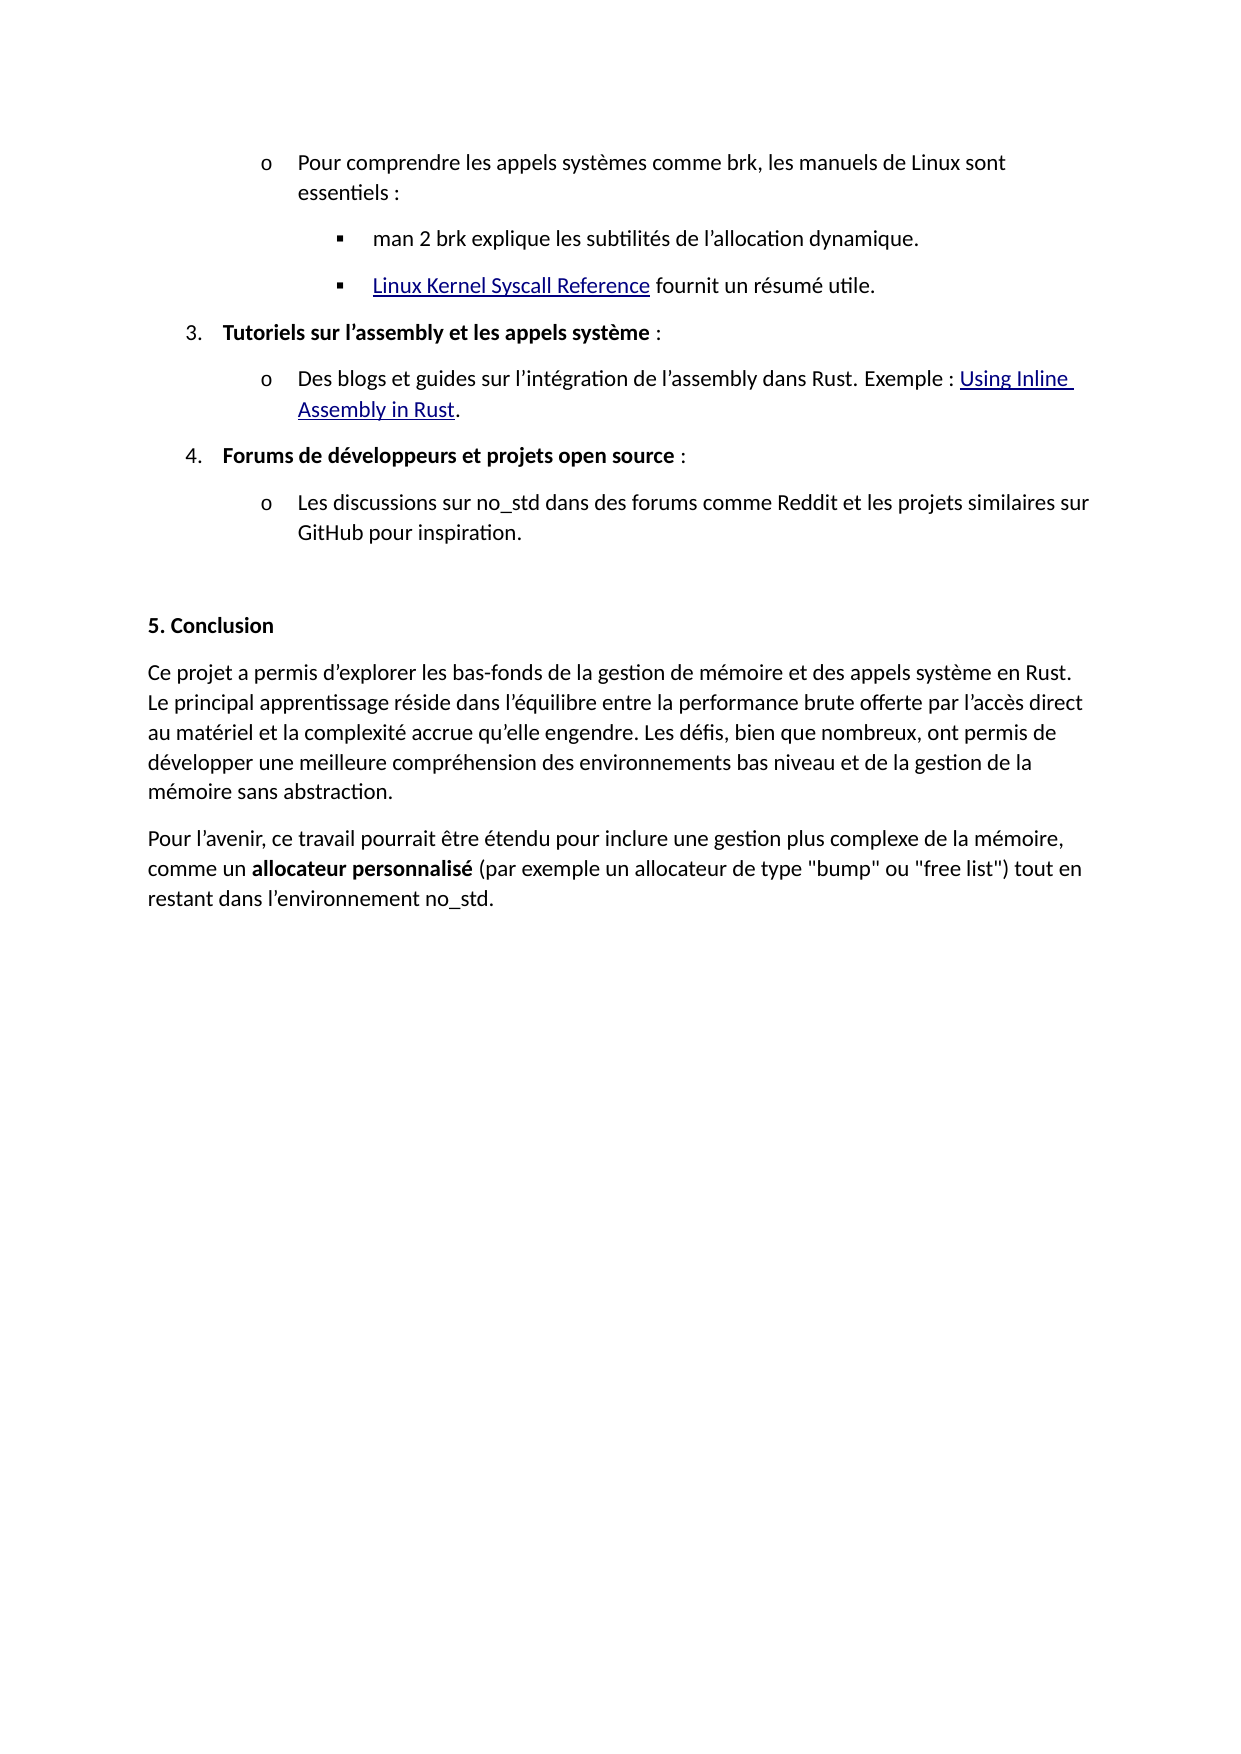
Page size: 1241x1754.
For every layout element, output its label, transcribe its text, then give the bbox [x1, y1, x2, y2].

text Pour l’avenir, ce travail pourrait être étendu pour inclure une gestion plus complexe de la mémoire, comme un allocateur personnalisé (par exemple un allocateur de type "bump" ou "free list") tout en restant dans l’environnement no_std. [148, 824, 1093, 912]
list Forums de développeurs et projets open source : [185, 441, 1093, 469]
text Ce projet a permis d’explorer les bas-fonds de la gestion de mémoire et des appels système en Rust. Le principal apprentissage réside dans l’équilibre entre la performance brute offerte par l’accès direct au matériel et la complexité accrue qu’elle engendre. Les défis, bien que nombreux, ont permis de développer une meilleure compréhension des environnements bas niveau et de la gestion de la mémoire sans abstraction. [148, 658, 1093, 806]
list man 2 brk explique les subtilités de l’allocation dynamique. [335, 224, 1093, 253]
list Linux Kernel Syscall Reference fournit un résumé utile. [335, 271, 1093, 299]
list Pour comprendre les appels systèmes comme brk, les manuels de Linux sont essentiels : [260, 148, 1093, 206]
list Les discussions sur no_std dans des forums comme Reddit et les projets similaires sur GitHub pour inspiration. [260, 488, 1093, 546]
text 5. Conclusion [148, 611, 1093, 639]
list Des blogs et guides sur l’intégration de l’assembly dans Rust. Exemple : Using Inline Assembly in Rust. [260, 364, 1093, 423]
list Tutoriels sur l’assembly et les appels système : [185, 318, 1093, 346]
